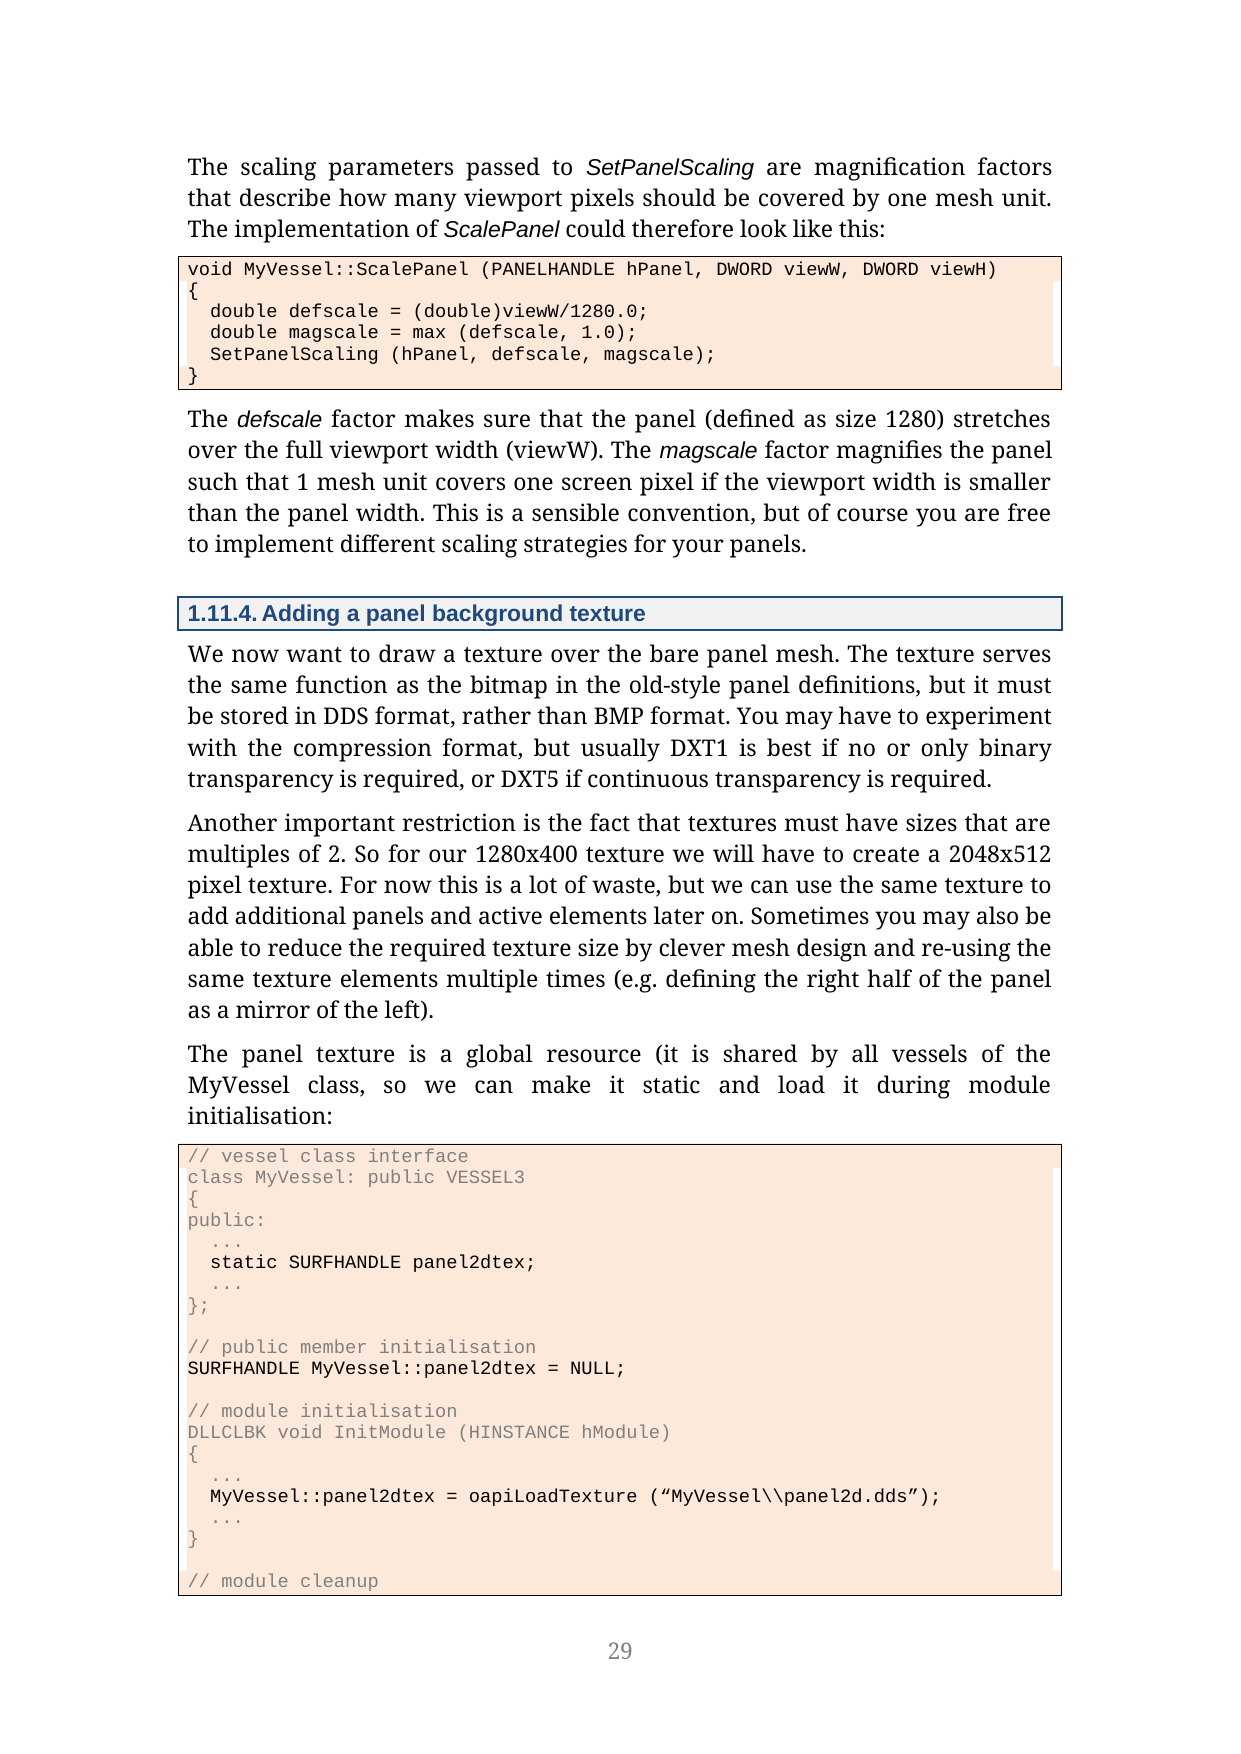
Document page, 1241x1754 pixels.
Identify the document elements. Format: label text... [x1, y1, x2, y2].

text We now want to draw a texture over the bare panel mesh. The texture serves the same function as the bitmap in the old-style panel definitions, but it must be stored in DDS format, rather than BMP format. You may have to experiment with the com­pression format, but usually DXT1 is best if no or only binary transparency is re­quired, or DXT5 if continuous transparency is required. [187, 637, 1053, 793]
text { [187, 1444, 1053, 1465]
text SURFHANDLE MyVessel::panel2dtex = NULL; [187, 1359, 1053, 1380]
text double magscale = max (defscale, 1.0); [187, 323, 1053, 344]
text // public member initialisation [187, 1338, 1053, 1359]
text // module cleanup [179, 1568, 1061, 1595]
text The defscale factor makes sure that the panel (defined as size 1280) stretches over the full viewport width (viewW). The magscale factor magnifies the panel such that 1 mesh unit covers one screen pixel if the viewport width is smaller than the panel width. This is a sensible convention, but of course you are free to implement different scaling strategies for your panels. [187, 402, 1053, 559]
text { [187, 1189, 1053, 1210]
text // module initialisation [187, 1402, 1053, 1423]
text DLLCLBK void InitModule (HINSTANCE hModule) [187, 1423, 1053, 1444]
text } [187, 1529, 1053, 1550]
text static SURFHANDLE panel2dtex; [187, 1253, 1053, 1274]
text MyVessel::panel2dtex = oapiLoadTexture (“MyVessel\\panel2d.dds”); [187, 1487, 1053, 1508]
subtitle Adding a panel background texture [179, 598, 1061, 629]
text ... [187, 1508, 1053, 1529]
text The scaling parameters passed to SetPanelScaling are magnification factors that de­scribe how many viewport pixels should be covered by one mesh unit. The imple­mentation of ScalePanel could therefore look like this: [187, 150, 1053, 244]
text ... [187, 1232, 1053, 1253]
text ... [187, 1465, 1053, 1487]
text } [179, 362, 1061, 389]
text SetPanelScaling (hPanel, defscale, magscale); [187, 344, 1053, 362]
text public: [187, 1210, 1053, 1232]
text The panel texture is a global resource (it is shared by all vessels of the MyVessel class, so we can make it static and load it during module initialisation: [187, 1037, 1053, 1131]
text // vessel class interface [179, 1145, 1061, 1168]
text }; [187, 1295, 1053, 1317]
text ... [187, 1274, 1053, 1295]
text { [187, 281, 1053, 302]
text Another important restriction is the fact that textures must have sizes that are multi­ples of 2. So for our 1280x400 texture we will have to create a 2048x512 pixel texture. For now this is a lot of waste, but we can use the same texture to add additional pan­els and active elements later on. Sometimes you may also be able to reduce the re­quired texture size by clever mesh design and re-using the same texture elements multiple times (e.g. defining the right half of the panel as a mirror of the left). [187, 806, 1053, 1025]
text double defscale = (double)viewW/1280.0; [187, 302, 1053, 323]
text class MyVessel: public VESSEL3 [187, 1168, 1053, 1189]
text void MyVessel::ScalePanel (PANELHANDLE hPanel, DWORD viewW, DWORD viewH) [179, 257, 1061, 281]
